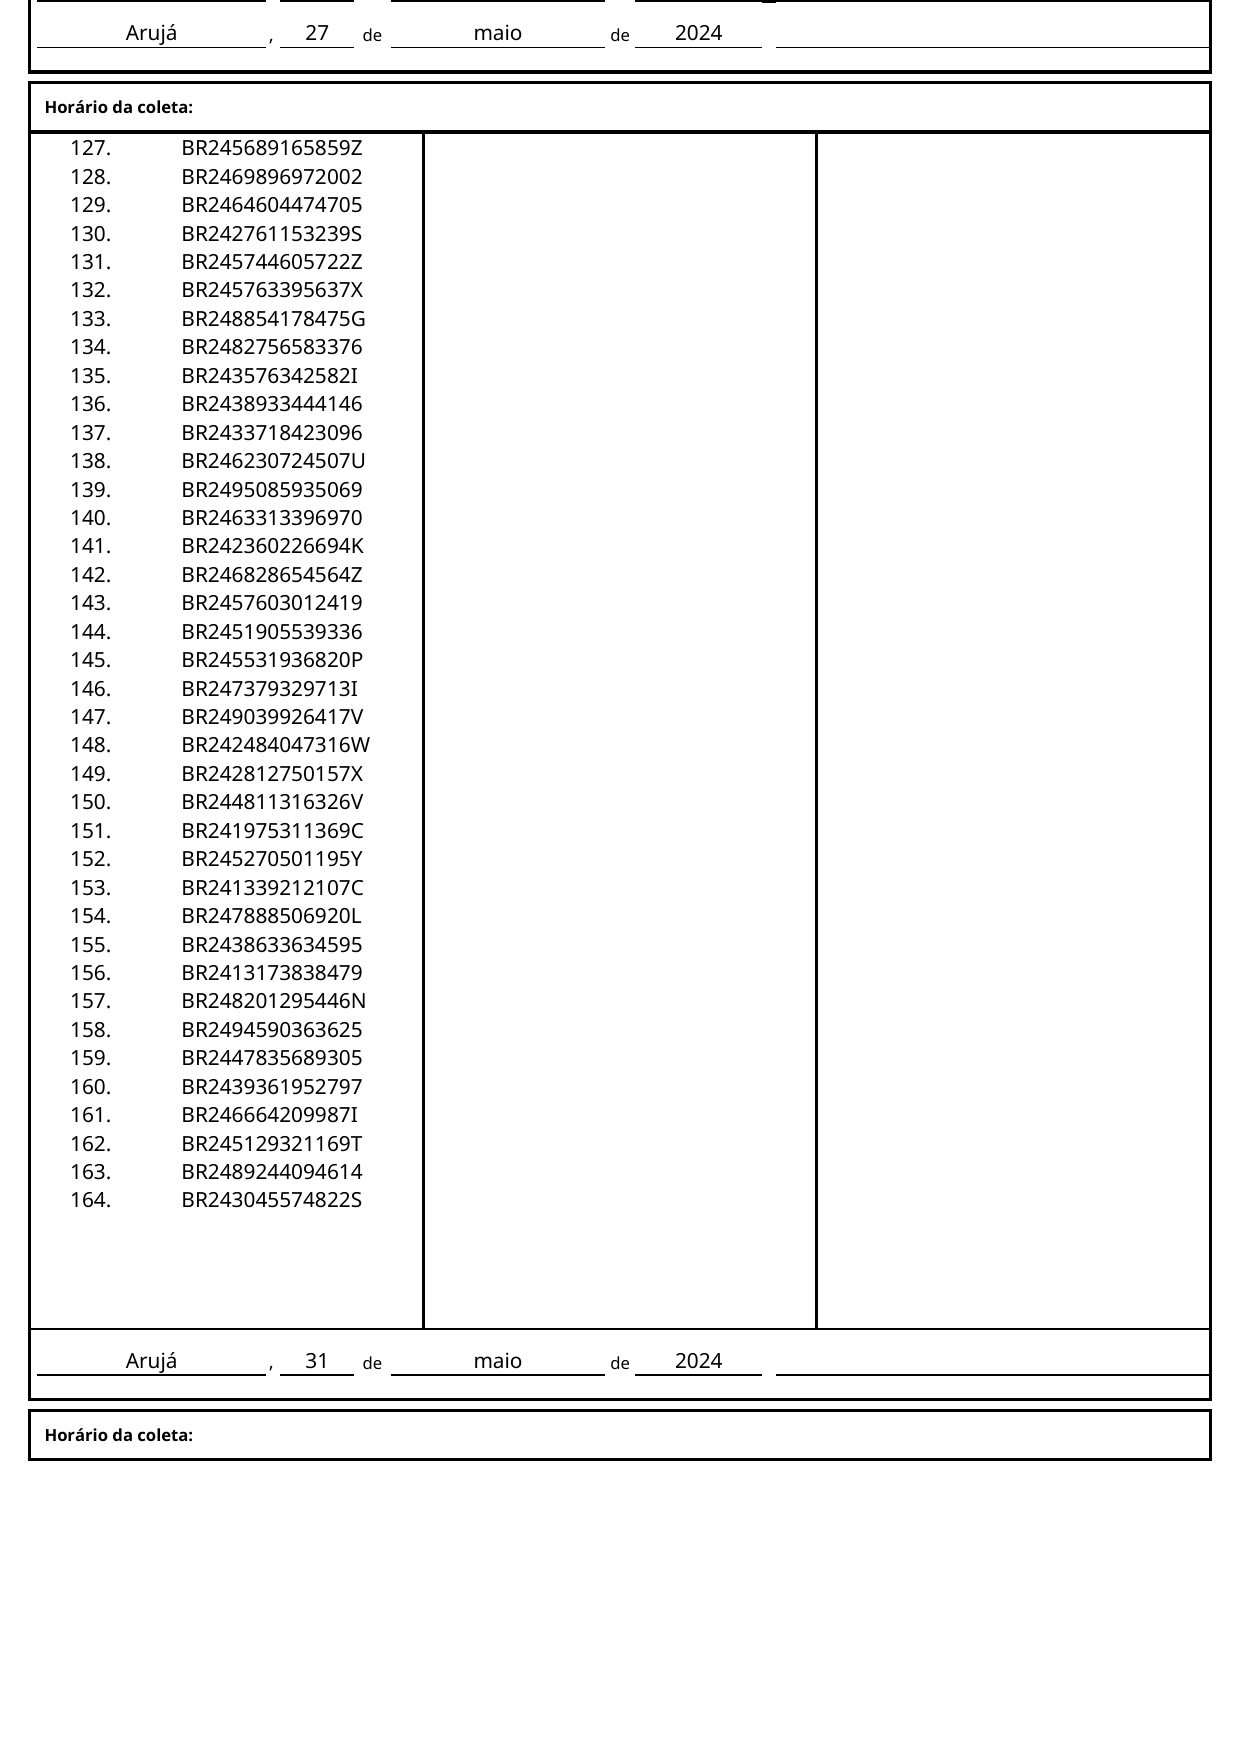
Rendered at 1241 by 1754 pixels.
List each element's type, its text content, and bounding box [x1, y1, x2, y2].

table_cell BR245689165859Z BR2469896972002 BR2464604474705 BR242761153239S BR245744605722Z BR245763395637X BR248854178475G BR2482756583376 BR243576342582I BR2438933444146 BR2433718423096 BR246230724507U BR2495085935069 BR2463313396970 BR242360226694K BR246828654564Z BR2457603012419 BR2451905539336 BR245531936820P BR247379329713I BR249039926417V BR242484047316W BR242812750157X BR244811316326V BR241975311369C BR245270501195Y BR241339212107C BR247888506920L BR2438633634595 BR2413173838479 BR248201295446N BR2494590363625 BR2447835689305 BR2439361952797 BR246664209987I BR245129321169T BR2489244094614 BR243045574822S [31, 134, 422, 1328]
table_cell [1058, 1401, 1211, 1409]
table_cell [391, 1376, 605, 1398]
table_cell de [605, 1330, 635, 1374]
table_cell [280, 1376, 354, 1398]
table_cell de [354, 0, 391, 46]
table_cell 27 [280, 2, 354, 46]
table_cell Horário da coleta: [31, 1412, 1209, 1458]
table_cell Arujá [37, 2, 266, 46]
table_cell maio [391, 1330, 605, 1374]
table_cell [31, 0, 37, 46]
table_cell 2024 [635, 2, 762, 46]
table_cell [354, 46, 391, 70]
table_cell [635, 48, 762, 70]
table_cell 31 [280, 1330, 354, 1374]
table_cell [30, 74, 1058, 81]
table_cell [354, 1374, 391, 1398]
table_cell [762, 1330, 776, 1398]
table_cell [818, 134, 1209, 1328]
table_cell [776, 2, 1209, 46]
table_cell [425, 134, 815, 1328]
table_cell [266, 46, 280, 70]
table_cell 2024 [635, 1330, 762, 1374]
table_cell [31, 1374, 37, 1398]
table_cell de [354, 1330, 391, 1374]
table_cell [762, 3, 776, 70]
table_cell , [266, 0, 280, 46]
table_cell maio [391, 2, 605, 46]
table_cell [31, 46, 37, 70]
table_cell de [605, 0, 635, 46]
table_cell [776, 1330, 1209, 1374]
table_cell [776, 48, 1209, 70]
table_cell , [266, 1330, 280, 1374]
table_cell [31, 1330, 37, 1374]
table_cell [1058, 74, 1211, 81]
table_cell [37, 1376, 266, 1398]
table_cell Horário da coleta: [31, 84, 1209, 130]
table_cell [605, 46, 635, 70]
table_cell [776, 1376, 1209, 1398]
table_cell [391, 48, 605, 70]
table_cell Arujá [37, 1330, 266, 1374]
table_cell [37, 48, 266, 70]
table_cell [30, 1401, 1058, 1409]
table_cell [605, 1374, 635, 1398]
table_cell [635, 1376, 762, 1398]
table_cell [266, 1374, 280, 1398]
table_cell [280, 48, 354, 70]
